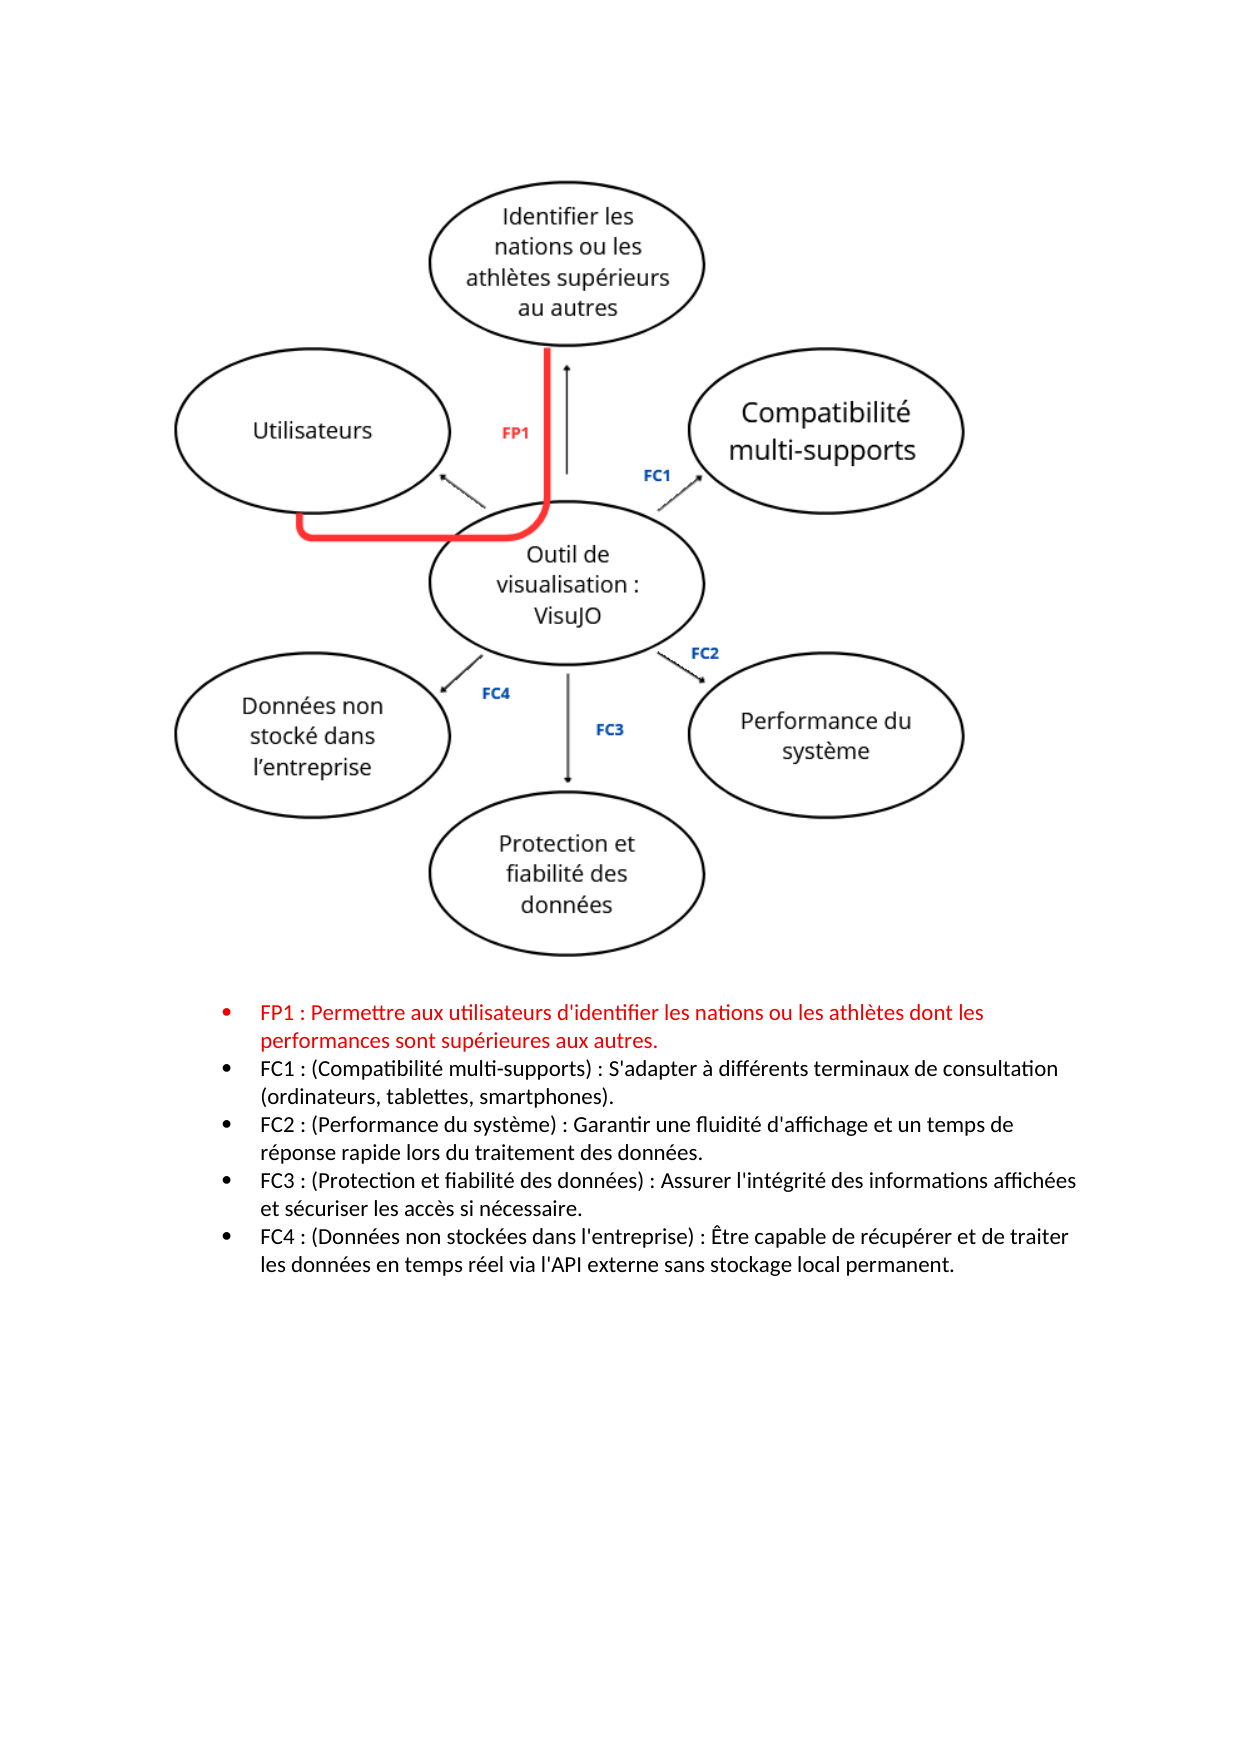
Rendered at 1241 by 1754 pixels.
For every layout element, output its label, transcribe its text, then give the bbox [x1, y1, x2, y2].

list FC3 : (Protection et fiabilité des données) : Assurer l'intégrité des informations affichées et sécuriser les accès si nécessaire. [223, 1166, 1093, 1222]
list FC1 : (Compatibilité multi-supports) : S'adapter à différents terminaux de consultation (ordinateurs, tablettes, smartphones). [223, 1054, 1093, 1110]
list FC4 : (Données non stockées dans l'entreprise) : Être capable de récupérer et de traiter les données en temps réel via l'API externe sans stockage local permanent. [223, 1222, 1093, 1278]
list FP1 : Permettre aux utilisateurs d'identifier les nations ou les athlètes dont les performances sont supérieures aux autres. [223, 998, 1093, 1054]
list FC2 : (Performance du système) : Garantir une fluidité d'affichage et un temps de réponse rapide lors du traitement des données. [223, 1110, 1093, 1166]
